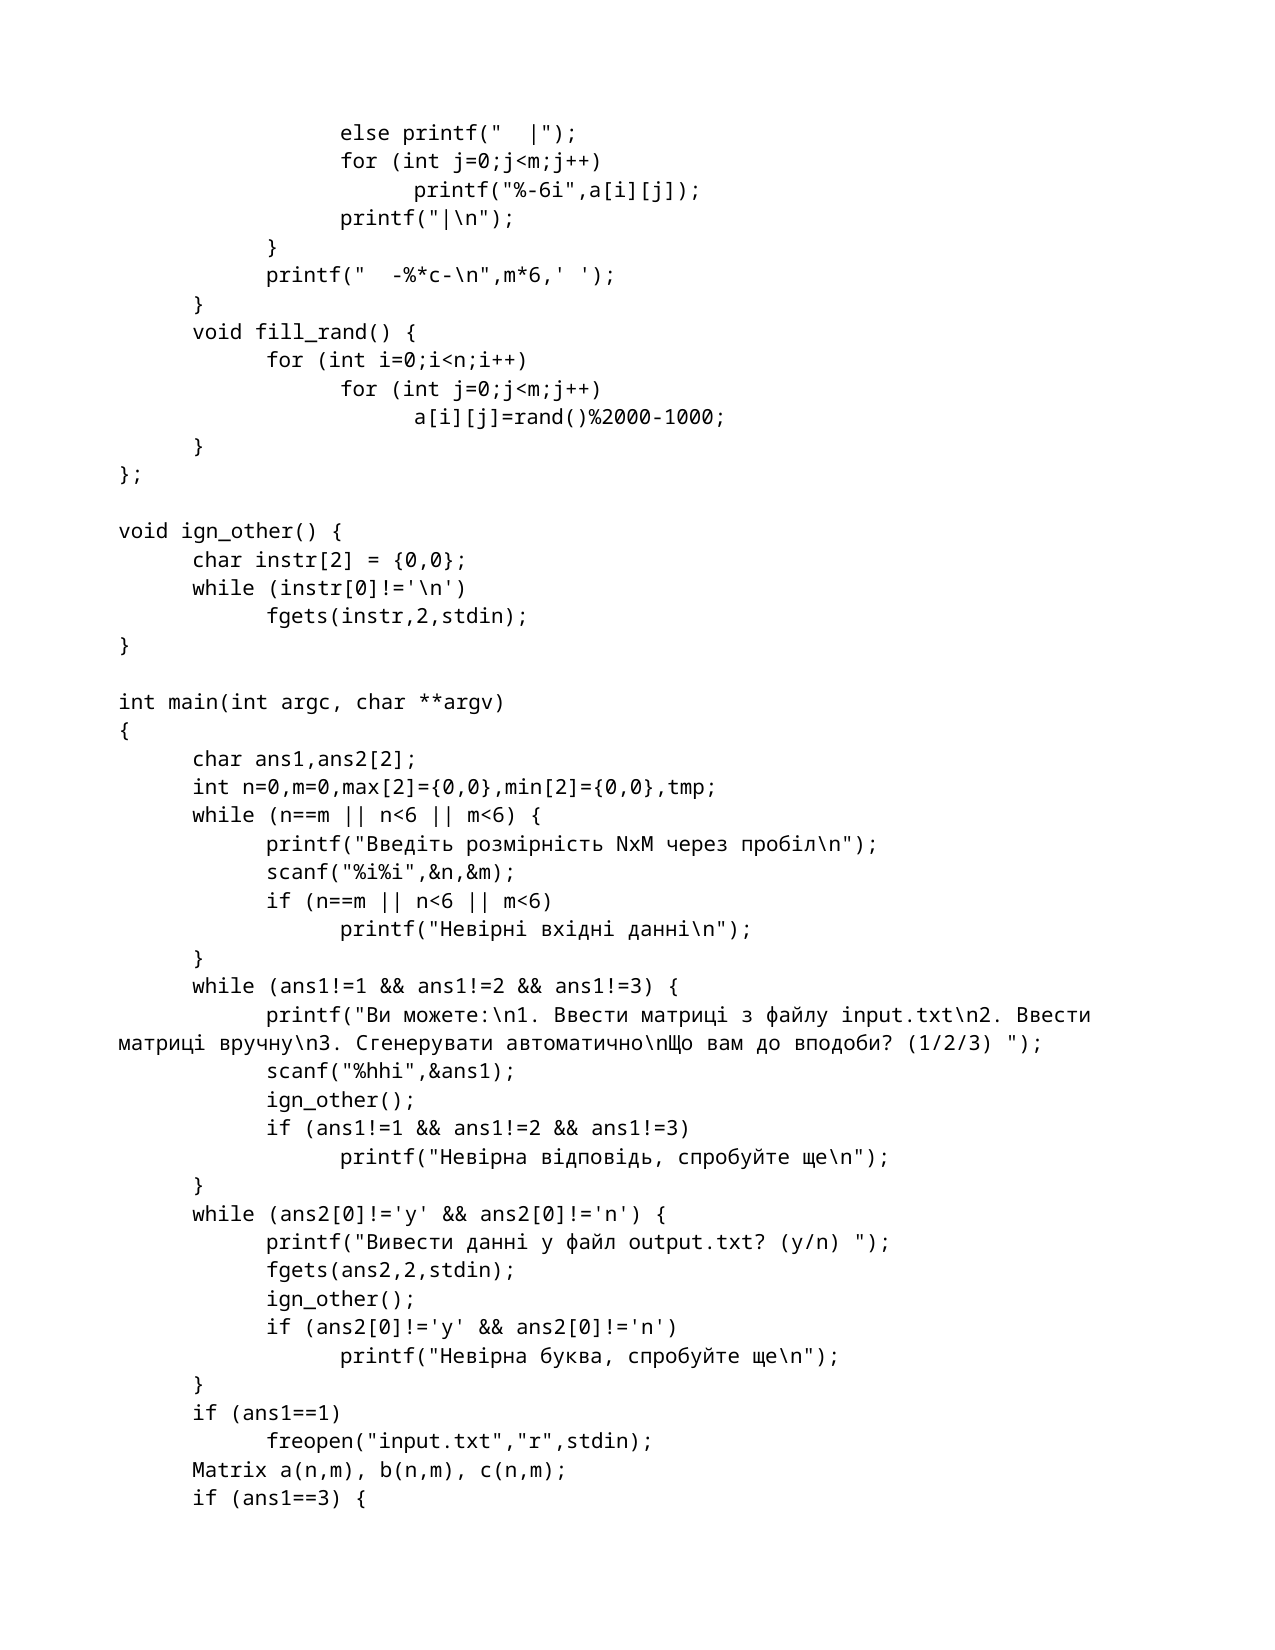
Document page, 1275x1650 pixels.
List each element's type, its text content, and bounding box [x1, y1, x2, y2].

text fgets(ans2,2,stdin); [118, 1256, 1157, 1284]
text printf("%-6i",a[i][j]); [118, 175, 1157, 203]
text else printf(" |"); [118, 118, 1157, 147]
text printf("Невірна буква, спробуйте ще\n"); [118, 1341, 1157, 1369]
text } [118, 232, 1157, 260]
text if (ans1!=1 && ans1!=2 && ans1!=3) [118, 1113, 1157, 1142]
text fgets(instr,2,stdin); [118, 602, 1157, 630]
text } [118, 289, 1157, 317]
text while (instr[0]!='\n') [118, 573, 1157, 602]
text for (int j=0;j<m;j++) [118, 147, 1157, 175]
text printf(" -%*c-\n",m*6,' '); [118, 260, 1157, 289]
text if (ans2[0]!='y' && ans2[0]!='n') [118, 1312, 1157, 1341]
text for (int j=0;j<m;j++) [118, 374, 1157, 402]
text char instr[2] = {0,0}; [118, 545, 1157, 573]
text for (int i=0;i<n;i++) [118, 346, 1157, 374]
text } [118, 1369, 1157, 1398]
text { [118, 715, 1157, 744]
text scanf("%hhi",&ans1); [118, 1057, 1157, 1085]
text scanf("%i%i",&n,&m); [118, 857, 1157, 886]
text printf("Введіть розмірність NxM через пробіл\n"); [118, 829, 1157, 857]
text while (ans1!=1 && ans1!=2 && ans1!=3) { [118, 971, 1157, 1000]
text printf("Вивести данні у файл output.txt? (y/n) "); [118, 1227, 1157, 1256]
text int n=0,m=0,max[2]={0,0},min[2]={0,0},tmp; [118, 772, 1157, 801]
text if (ans1==1) [118, 1398, 1157, 1426]
text } [118, 431, 1157, 459]
text char ans1,ans2[2]; [118, 744, 1157, 772]
text int main(int argc, char **argv) [118, 687, 1157, 715]
text void ign_other() { [118, 516, 1157, 545]
text printf("|\n"); [118, 203, 1157, 232]
text a[i][j]=rand()%2000-1000; [118, 402, 1157, 431]
text if (ans1==3) { [118, 1483, 1157, 1512]
text printf("Ви можете:\n1. Ввести матриці з файлу input.txt\n2. Ввести матриці вручну\n3. Сгенерувати автоматично\nЩо вам до вподоби? (1/2/3) "); [118, 1000, 1157, 1057]
text while (ans2[0]!='y' && ans2[0]!='n') { [118, 1199, 1157, 1227]
text if (n==m || n<6 || m<6) [118, 886, 1157, 914]
text freopen("input.txt","r",stdin); [118, 1426, 1157, 1455]
text while (n==m || n<6 || m<6) { [118, 801, 1157, 829]
text printf("Невірна відповідь, спробуйте ще\n"); [118, 1142, 1157, 1170]
text } [118, 943, 1157, 971]
text }; [118, 459, 1157, 488]
text } [118, 1170, 1157, 1199]
text ign_other(); [118, 1284, 1157, 1312]
text printf("Невірні вхідні данні\n"); [118, 914, 1157, 943]
text Matrix a(n,m), b(n,m), c(n,m); [118, 1455, 1157, 1483]
text void fill_rand() { [118, 317, 1157, 346]
text } [118, 630, 1157, 658]
text ign_other(); [118, 1085, 1157, 1113]
